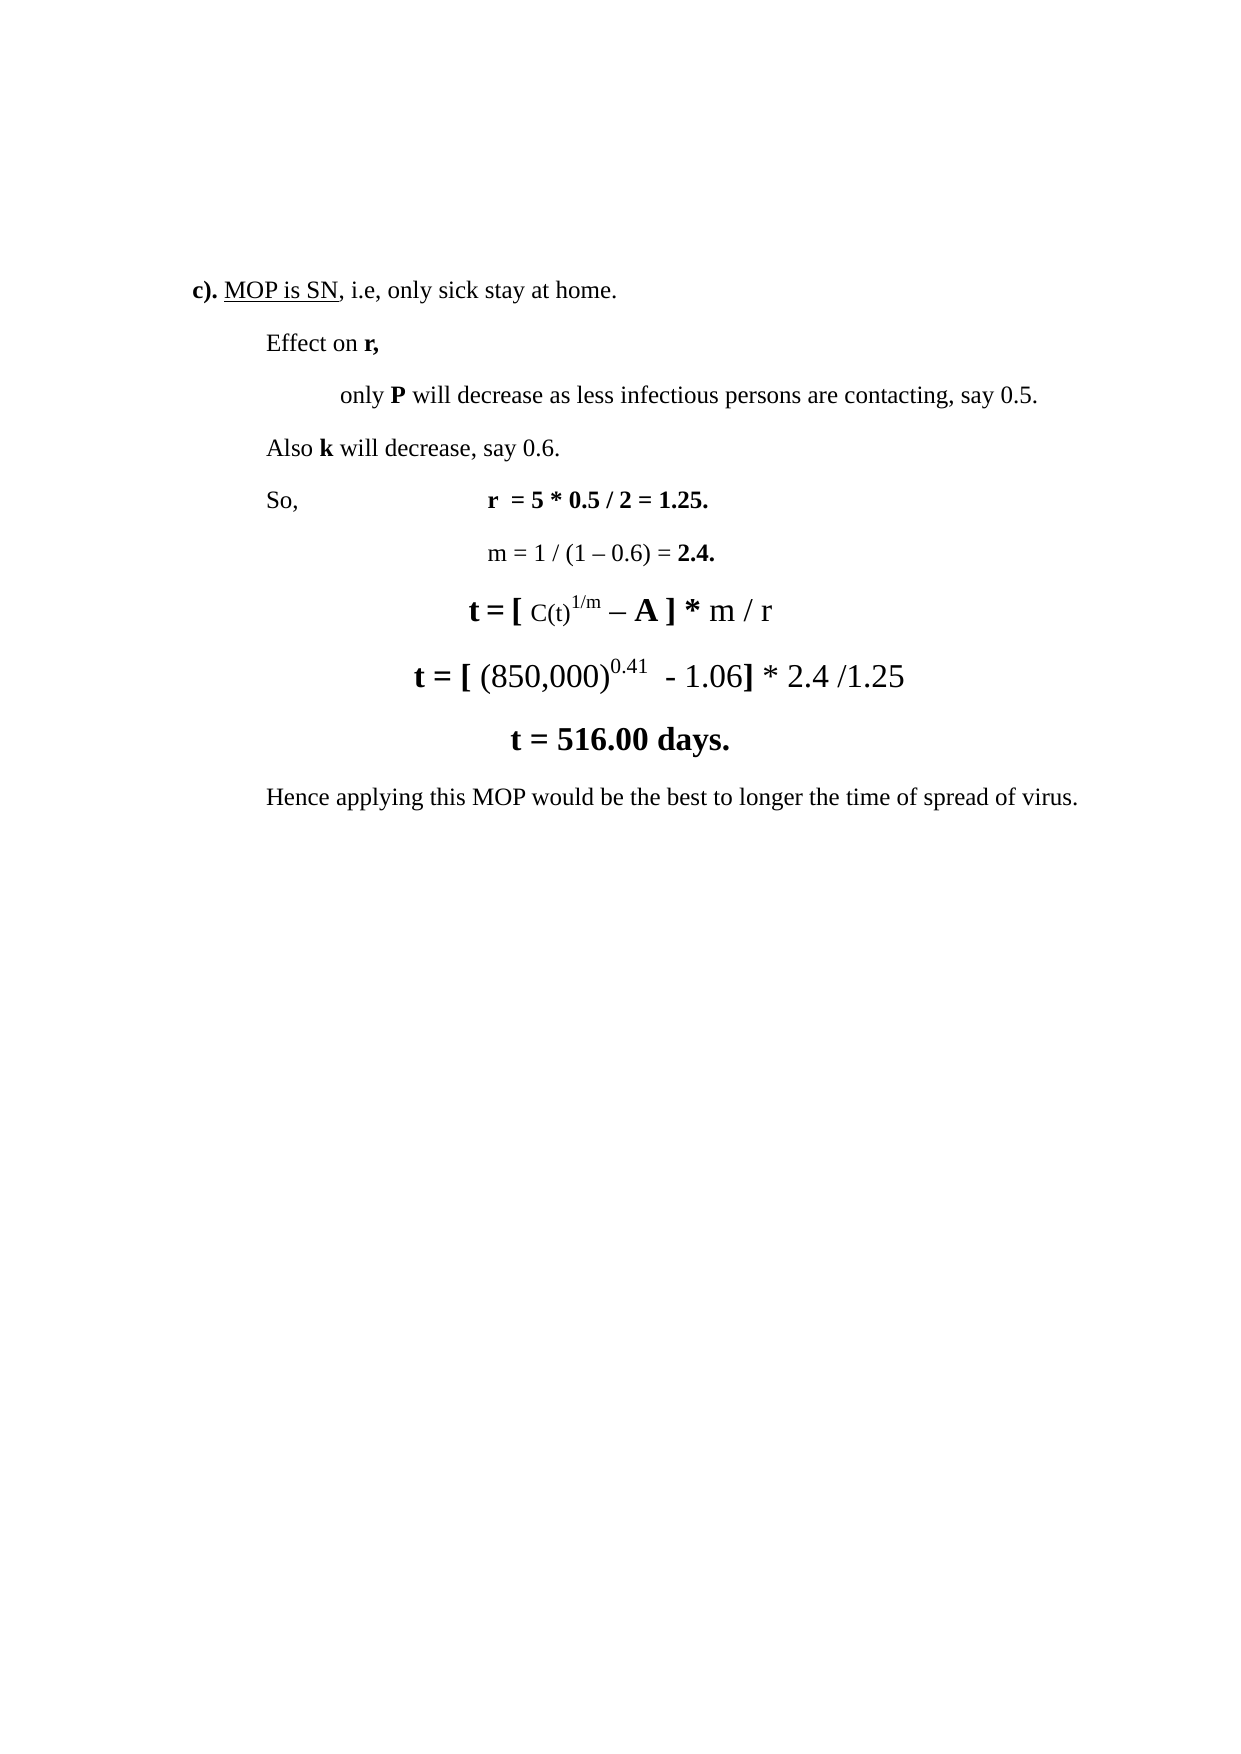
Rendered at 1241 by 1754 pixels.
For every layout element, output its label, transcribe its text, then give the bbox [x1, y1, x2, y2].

text only P will decrease as less infectious persons are contacting, say 0.5. [118, 381, 1122, 409]
text t = 516.00 days. [118, 719, 1122, 758]
text m = 1 / (1 – 0.6) = 2.4. [118, 538, 1122, 567]
text So, r = 5 * 0.5 / 2 = 1.25. [118, 486, 1122, 514]
text Also k will decrease, say 0.6. [118, 433, 1122, 462]
text t = [ C(t)1/m – A ] * m / r [118, 591, 1122, 629]
text t = [ (850,000)0.41 - 1.06] * 2.4 /1.25 [118, 653, 1122, 696]
text c). MOP is SN, i.e, only sick stay at home. [118, 276, 1122, 304]
text Effect on r, [118, 328, 1122, 357]
text Hence applying this MOP would be the best to longer the time of spread of virus. [118, 782, 1122, 810]
